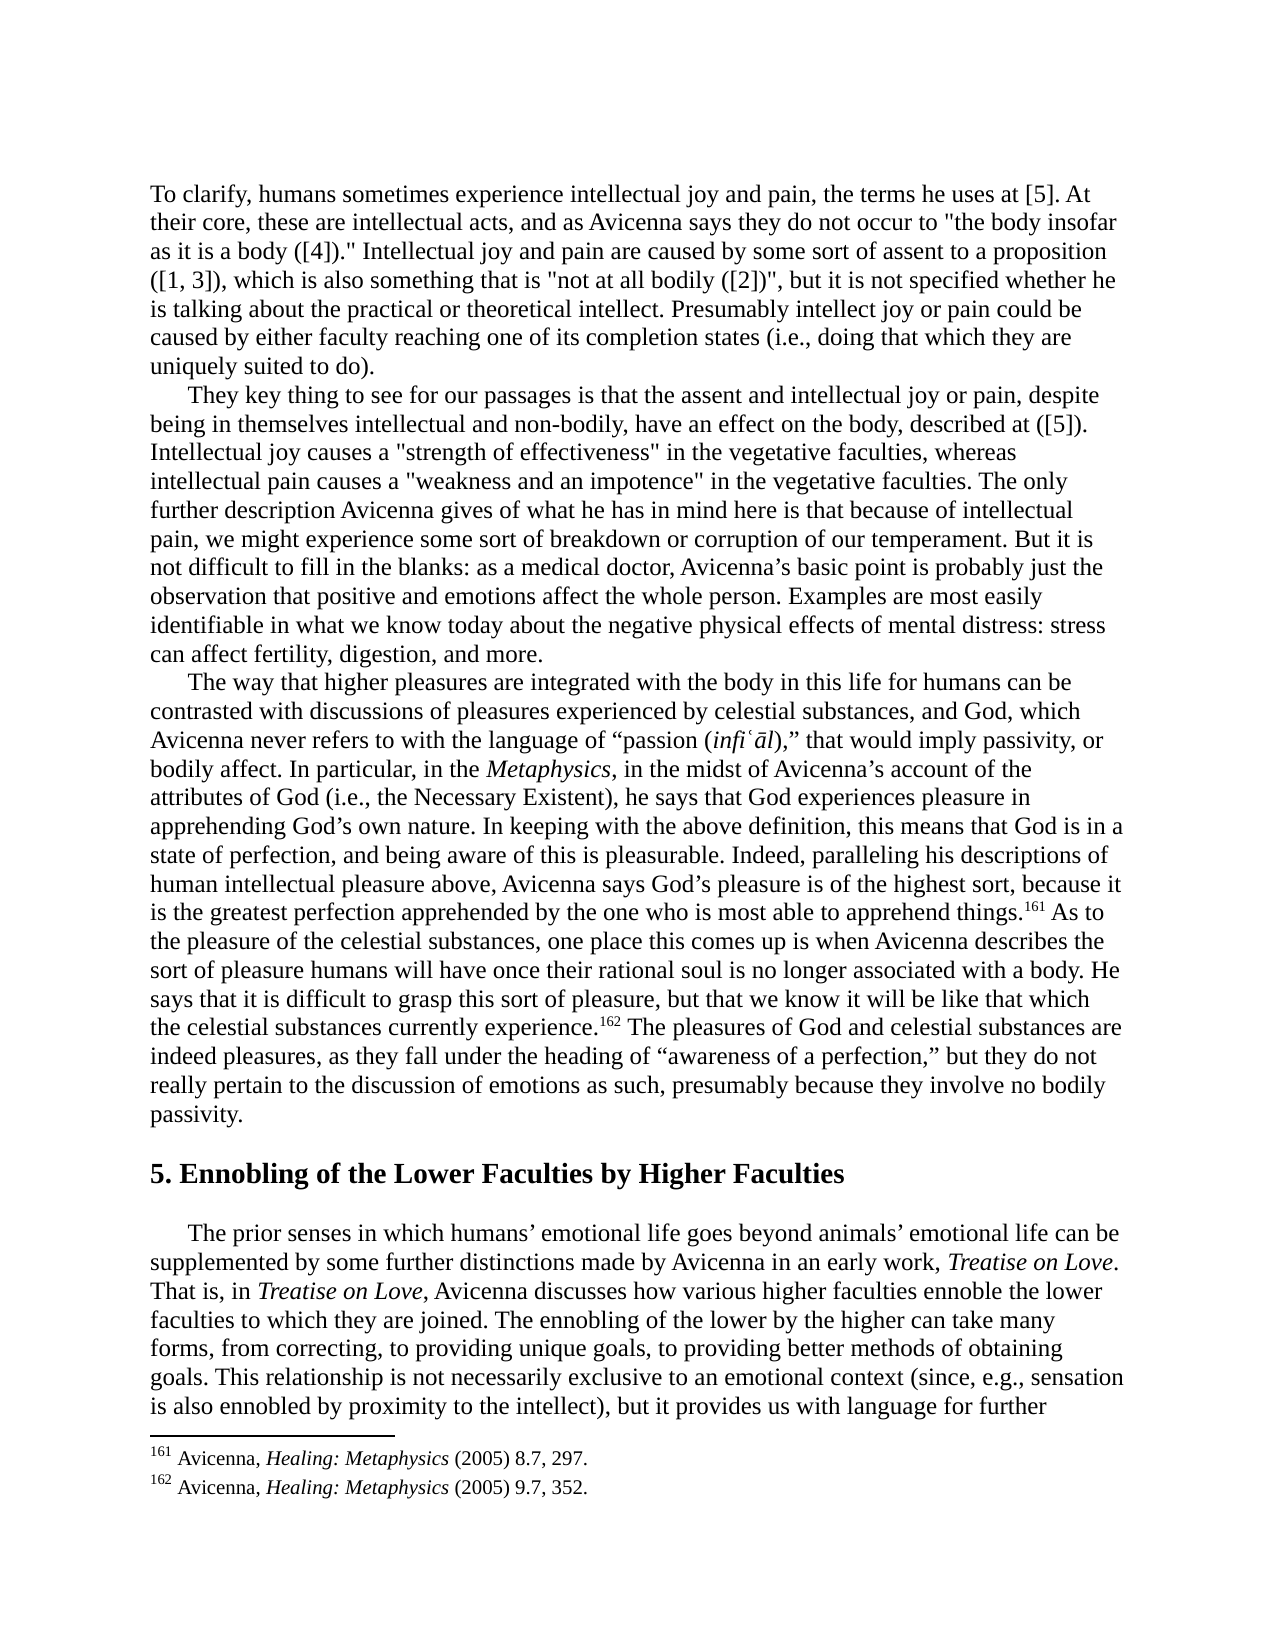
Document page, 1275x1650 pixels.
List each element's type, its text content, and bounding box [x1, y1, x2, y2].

text The prior senses in which humans’ emotional life goes beyond animals’ emotional life can be supplemented by some further distinctions made by Avicenna in an early work, Treatise on Love. That is, in Treatise on Love, Avicenna discusses how various higher faculties ennoble the lower faculties to which they are joined. The ennobling of the lower by the higher can take many forms, from correcting, to providing unique goals, to providing better methods of obtaining goals. This relationship is not necessarily exclusive to an emotional context (since, e.g., sensation is also ennobled by proximity to the intellect), but it provides us with language for further [150, 1218, 1125, 1420]
text To clarify, humans sometimes experience intellectual joy and pain, the terms he uses at [5]. At their core, these are intellectual acts, and as Avicenna says they do not occur to "the body insofar as it is a body ([4])." Intellectual joy and pain are caused by some sort of assent to a proposition ([1, 3]), which is also something that is "not at all bodily ([2])", but it is not specified whether he is talking about the practical or theoretical intellect. Presumably intellect joy or pain could be caused by either faculty reaching one of its completion states (i.e., doing that which they are uniquely suited to do). [150, 179, 1125, 380]
text They key thing to see for our passages is that the assent and intellectual joy or pain, despite being in themselves intellectual and non-bodily, have an effect on the body, described at ([5]). Intellectual joy causes a "strength of effectiveness" in the vegetative faculties, whereas intellectual pain causes a "weakness and an impotence" in the vegetative faculties. The only further description Avicenna gives of what he has in mind here is that because of intellectual pain, we might experience some sort of breakdown or corruption of our temperament. But it is not difficult to fill in the blanks: as a medical doctor, Avicenna’s basic point is probably just the observation that positive and emotions affect the whole person. Examples are most easily identifiable in what we know today about the negative physical effects of mental distress: stress can affect fertility, digestion, and more. [150, 380, 1125, 667]
text The way that higher pleasures are integrated with the body in this life for humans can be contrasted with discussions of pleasures experienced by celestial substances, and God, which Avicenna never refers to with the language of “passion (infiʿāl),” that would imply passivity, or bodily affect. In particular, in the Metaphysics, in the midst of Avicenna’s account of the attributes of God (i.e., the Necessary Existent), he says that God experiences pleasure in apprehending God’s own nature. In keeping with the above definition, this means that God is in a state of perfection, and being aware of this is pleasurable. Indeed, paralleling his descriptions of human intellectual pleasure above, Avicenna says God’s pleasure is of the highest sort, because it is the greatest perfection apprehended by the one who is most able to apprehend things. As to the pleasure of the celestial substances, one place this comes up is when Avicenna describes the sort of pleasure humans will have once their rational soul is no longer associated with a body. He says that it is difficult to grasp this sort of pleasure, but that we know it will be like that which the celestial substances currently experience. The pleasures of God and celestial substances are indeed pleasures, as they fall under the heading of “awareness of a perfection,” but they do not really pertain to the discussion of emotions as such, presumably because they involve no bodily passivity. [150, 667, 1125, 1127]
text Avicenna, Healing: Metaphysics (2005) 8.7, 297. [150, 1442, 1125, 1471]
subtitle 5. Ennobling of the Lower Faculties by Higher Faculties [150, 1156, 1125, 1190]
text Avicenna, Healing: Metaphysics (2005) 9.7, 352. [150, 1471, 1125, 1500]
